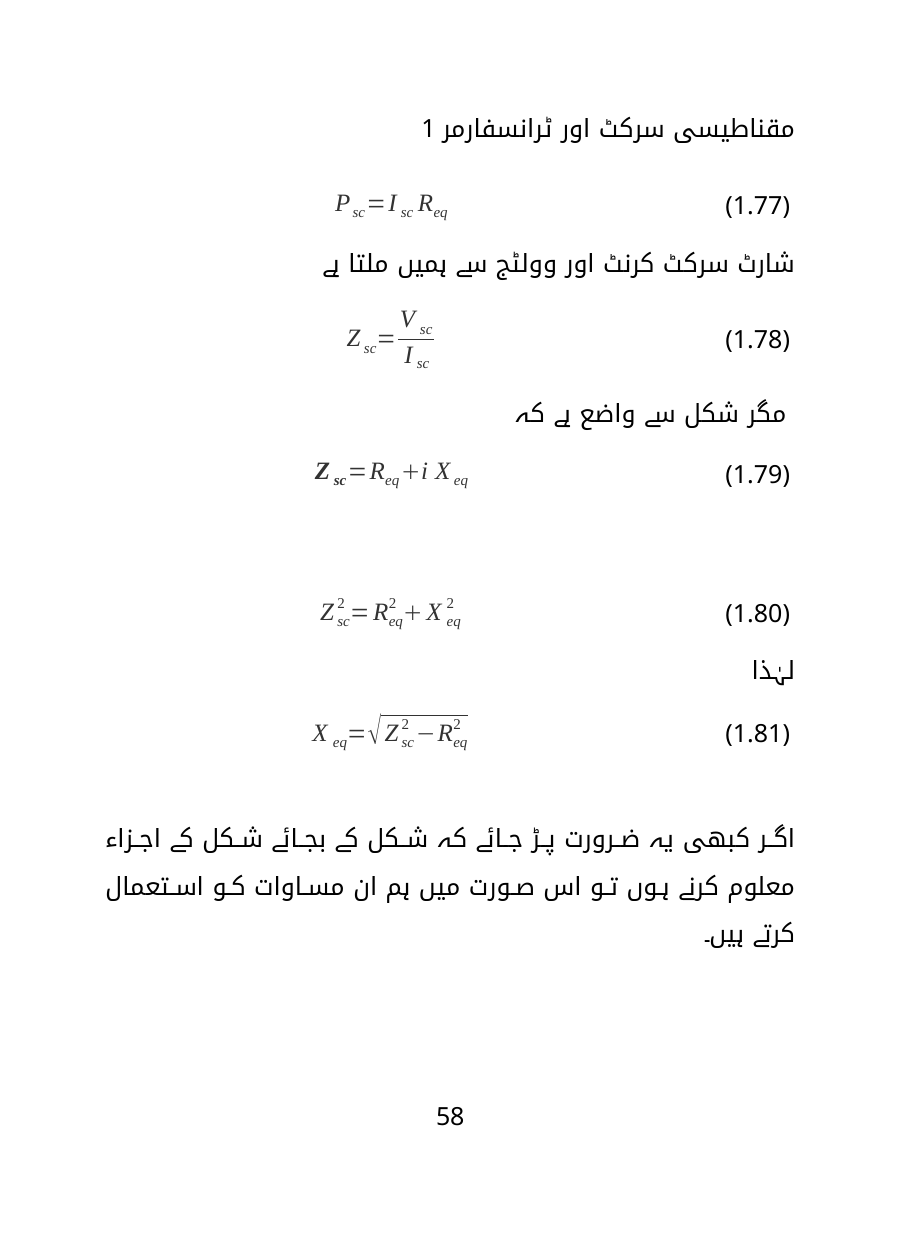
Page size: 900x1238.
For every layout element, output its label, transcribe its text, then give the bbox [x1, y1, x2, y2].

table_header [105, 589, 681, 648]
text لہٰذا [105, 648, 795, 695]
table_header [105, 182, 683, 240]
table_header [105, 451, 683, 508]
table_header (1.78) [682, 300, 795, 391]
table_header (1.77) [683, 182, 795, 240]
table_header [105, 300, 682, 391]
text اگر کبھی یہ ضرورت پڑ جائے کہ شکل کے بجائے شکل کے اجزاء معلوم کرنے ہوں تو اس صورت میں ہم ان مساوات کو استعمال کرتے ہیں۔ [105, 816, 795, 958]
table_header (1.79) [683, 451, 795, 508]
text شارٹ سرکٹ کرنٹ اور وولٹج سے ہمیں ملتا ہے [105, 240, 795, 288]
text مگر شکل سے واضع ہے کہ [105, 391, 795, 438]
table_header [105, 708, 678, 769]
table_header (1.81) [678, 708, 795, 769]
table_header (1.80) [681, 589, 795, 648]
